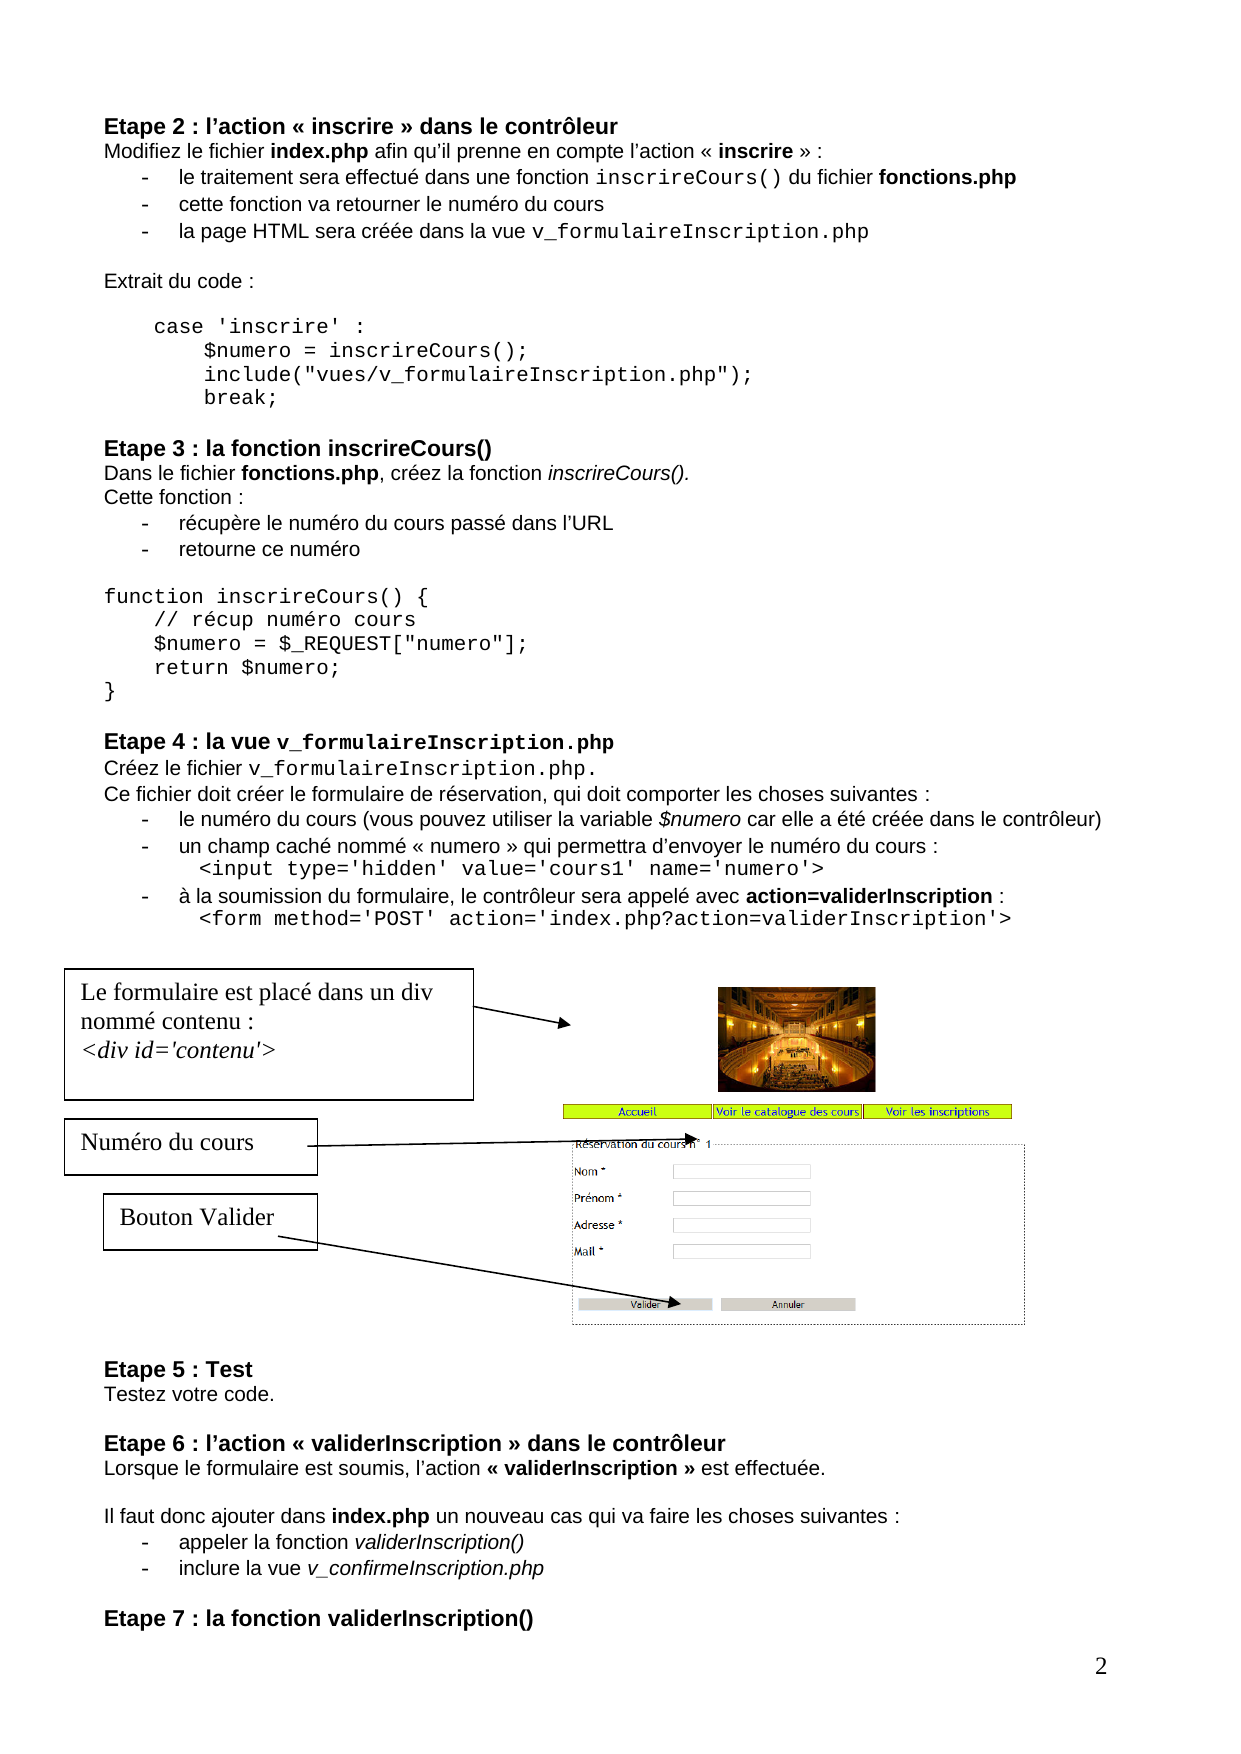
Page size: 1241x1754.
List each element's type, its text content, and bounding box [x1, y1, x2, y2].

list le traitement sera effectué dans une fonction inscrireCours() du fichier fonctions.php [141, 163, 1107, 191]
list un champ caché nommé « numero » qui permettra d’envoyer le numéro du cours : [141, 832, 1107, 858]
text break; [103, 387, 1107, 411]
list appeler la fonction validerInscription() [141, 1528, 1107, 1554]
text Le formulaire est placé dans un div nommé contenu : [80, 977, 458, 1035]
list récupère le numéro du cours passé dans l’URL [141, 509, 1107, 536]
list inclure la vue v_confirmeInscription.php [141, 1554, 1107, 1581]
text return $numero; [103, 657, 1107, 680]
text $numero = inscrireCours(); [103, 340, 1107, 364]
text // récup numéro cours [103, 609, 1107, 633]
list retourne ce numéro [141, 536, 1107, 562]
list cette fonction va retourner le numéro du cours [141, 191, 1107, 217]
text Etape 3 : la fonction inscrireCours() [103, 435, 1107, 461]
text case 'inscrire' : [103, 316, 1107, 340]
list à la soumission du formulaire, le contrôleur sera appelé avec action=validerInscription : [141, 882, 1107, 908]
text Etape 5 : Test [103, 1356, 1107, 1382]
text Etape 7 : la fonction validerInscription() [103, 1605, 1107, 1631]
text include("vues/v_formulaireInscription.php"); [103, 364, 1107, 387]
text Lorsque le formulaire est soumis, l’action « validerInscription » est effectuée. [103, 1456, 1107, 1480]
text <form method='POST' action='index.php?action=validerInscription'> [103, 908, 1107, 932]
text Dans le fichier fonctions.php, créez la fonction inscrireCours(). [103, 461, 1107, 485]
text } [103, 680, 1107, 704]
list le numéro du cours (vous pouvez utiliser la variable $numero car elle a été créée dans le contrôleur) [141, 806, 1107, 832]
text Numéro du cours [80, 1127, 302, 1156]
text Etape 2 : l’action « inscrire » dans le contrôleur [103, 113, 1107, 139]
text $numero = $_REQUEST["numero"]; [103, 633, 1107, 657]
text <div id='contenu'> [80, 1035, 458, 1063]
text Créez le fichier v_formulaireInscription.php. [103, 756, 1107, 782]
text Etape 4 : la vue v_formulaireInscription.php [103, 728, 1107, 756]
text Testez votre code. [103, 1382, 1107, 1406]
text Cette fonction : [103, 485, 1107, 509]
text Il faut donc ajouter dans index.php un nouveau cas qui va faire les choses suivantes : [103, 1504, 1107, 1528]
text Bouton Valider [119, 1202, 302, 1231]
text Ce fichier doit créer le formulaire de réservation, qui doit comporter les choses suivantes : [103, 782, 1107, 806]
list la page HTML sera créée dans la vue v_formulaireInscription.php [141, 217, 1107, 244]
text function inscrireCours() { [103, 586, 1107, 609]
picture [527, 982, 1108, 1330]
text Modifiez le fichier index.php afin qu’il prenne en compte l’action « inscrire » : [103, 139, 1107, 163]
text Etape 6 : l’action « validerInscription » dans le contrôleur [103, 1430, 1107, 1456]
text Extrait du code : [103, 268, 1107, 292]
text <input type='hidden' value='cours1' name='numero'> [103, 858, 1107, 882]
